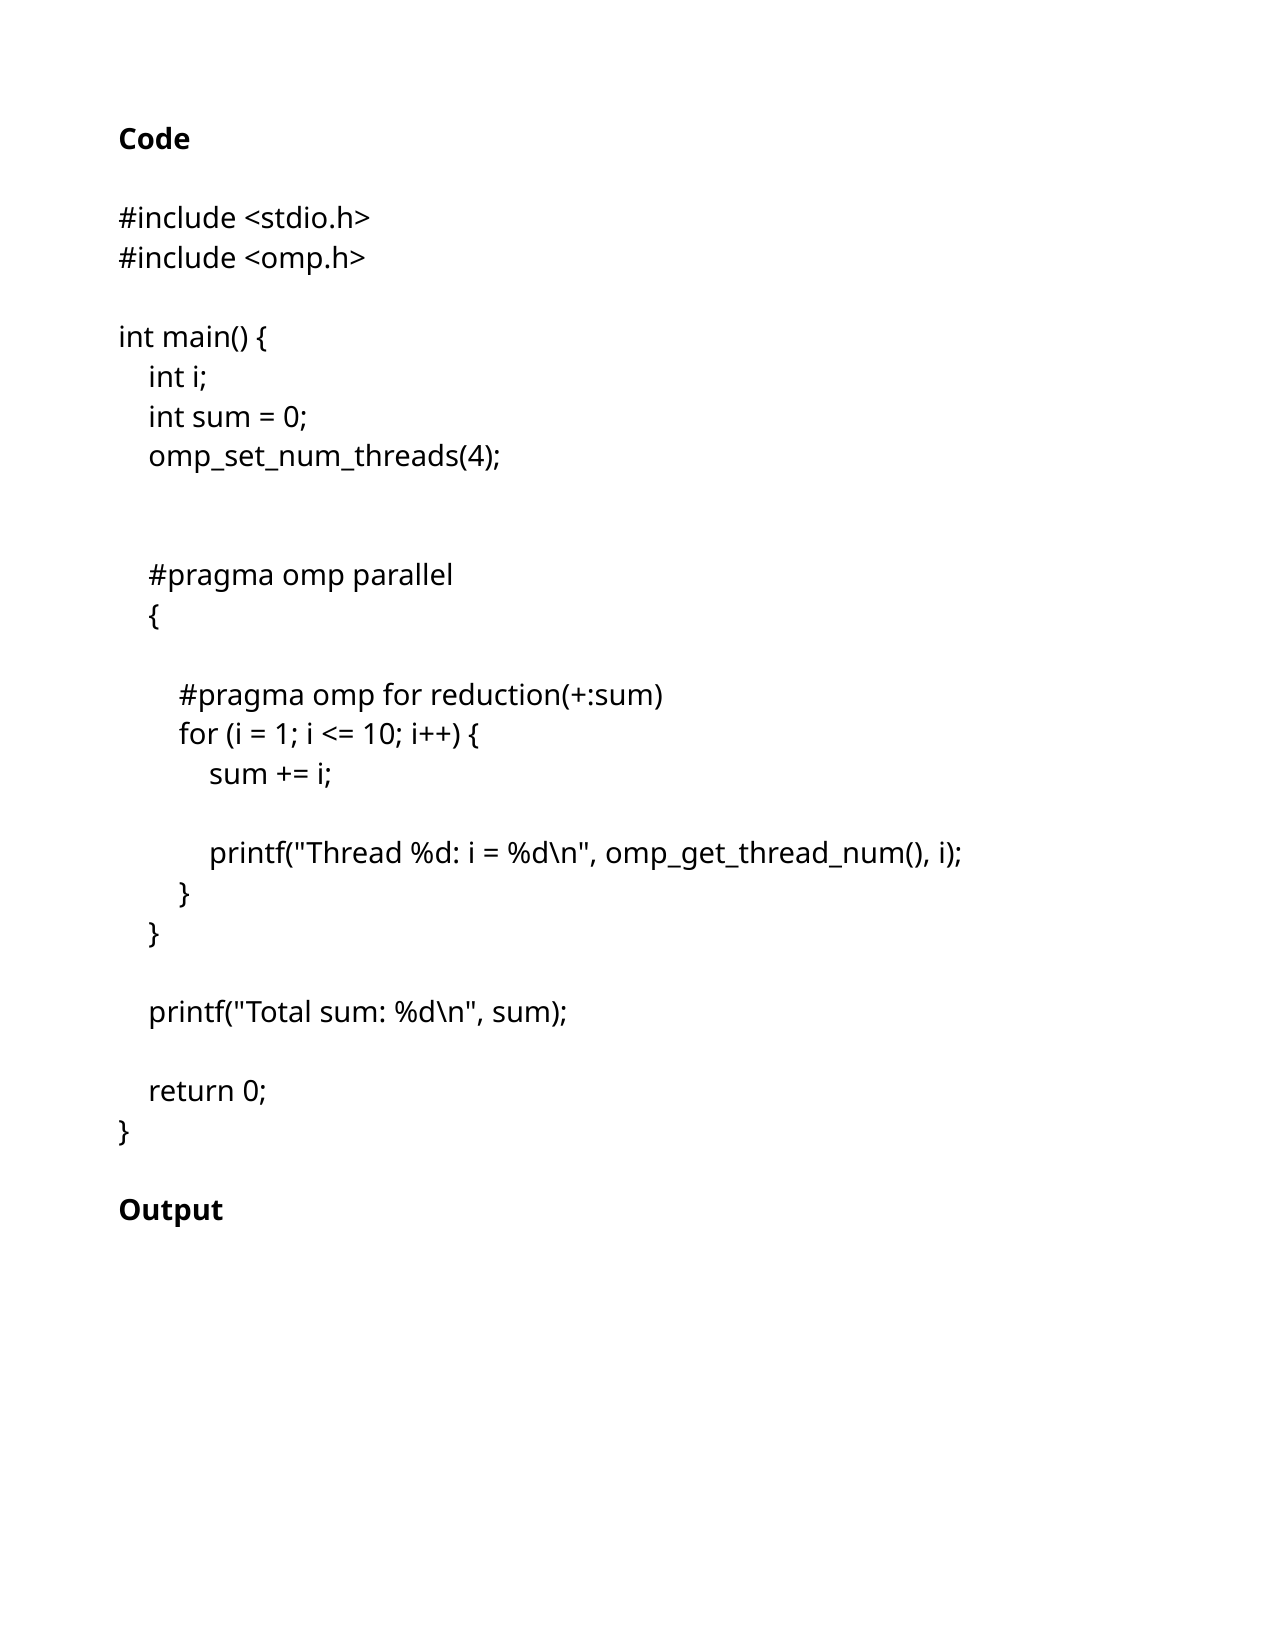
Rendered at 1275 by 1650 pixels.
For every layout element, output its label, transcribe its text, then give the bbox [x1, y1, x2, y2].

text return 0; [118, 1071, 1157, 1110]
text #pragma omp parallel [118, 555, 1157, 594]
text } [118, 912, 1157, 952]
text int main() { [118, 317, 1157, 356]
text #include <stdio.h> [118, 197, 1157, 237]
text Code [118, 118, 1157, 158]
text int sum = 0; [118, 396, 1157, 436]
text printf("Thread %d: i = %d\n", omp_get_thread_num(), i); [118, 832, 1157, 872]
text Output [118, 1190, 1157, 1229]
text { [118, 594, 1157, 634]
text #pragma omp for reduction(+:sum) [118, 674, 1157, 713]
text } [118, 1110, 1157, 1150]
text omp_set_num_threads(4); [118, 436, 1157, 475]
text } [118, 872, 1157, 912]
text sum += i; [118, 753, 1157, 793]
text #include <omp.h> [118, 237, 1157, 277]
text for (i = 1; i <= 10; i++) { [118, 713, 1157, 753]
text int i; [118, 356, 1157, 396]
text printf("Total sum: %d\n", sum); [118, 991, 1157, 1031]
